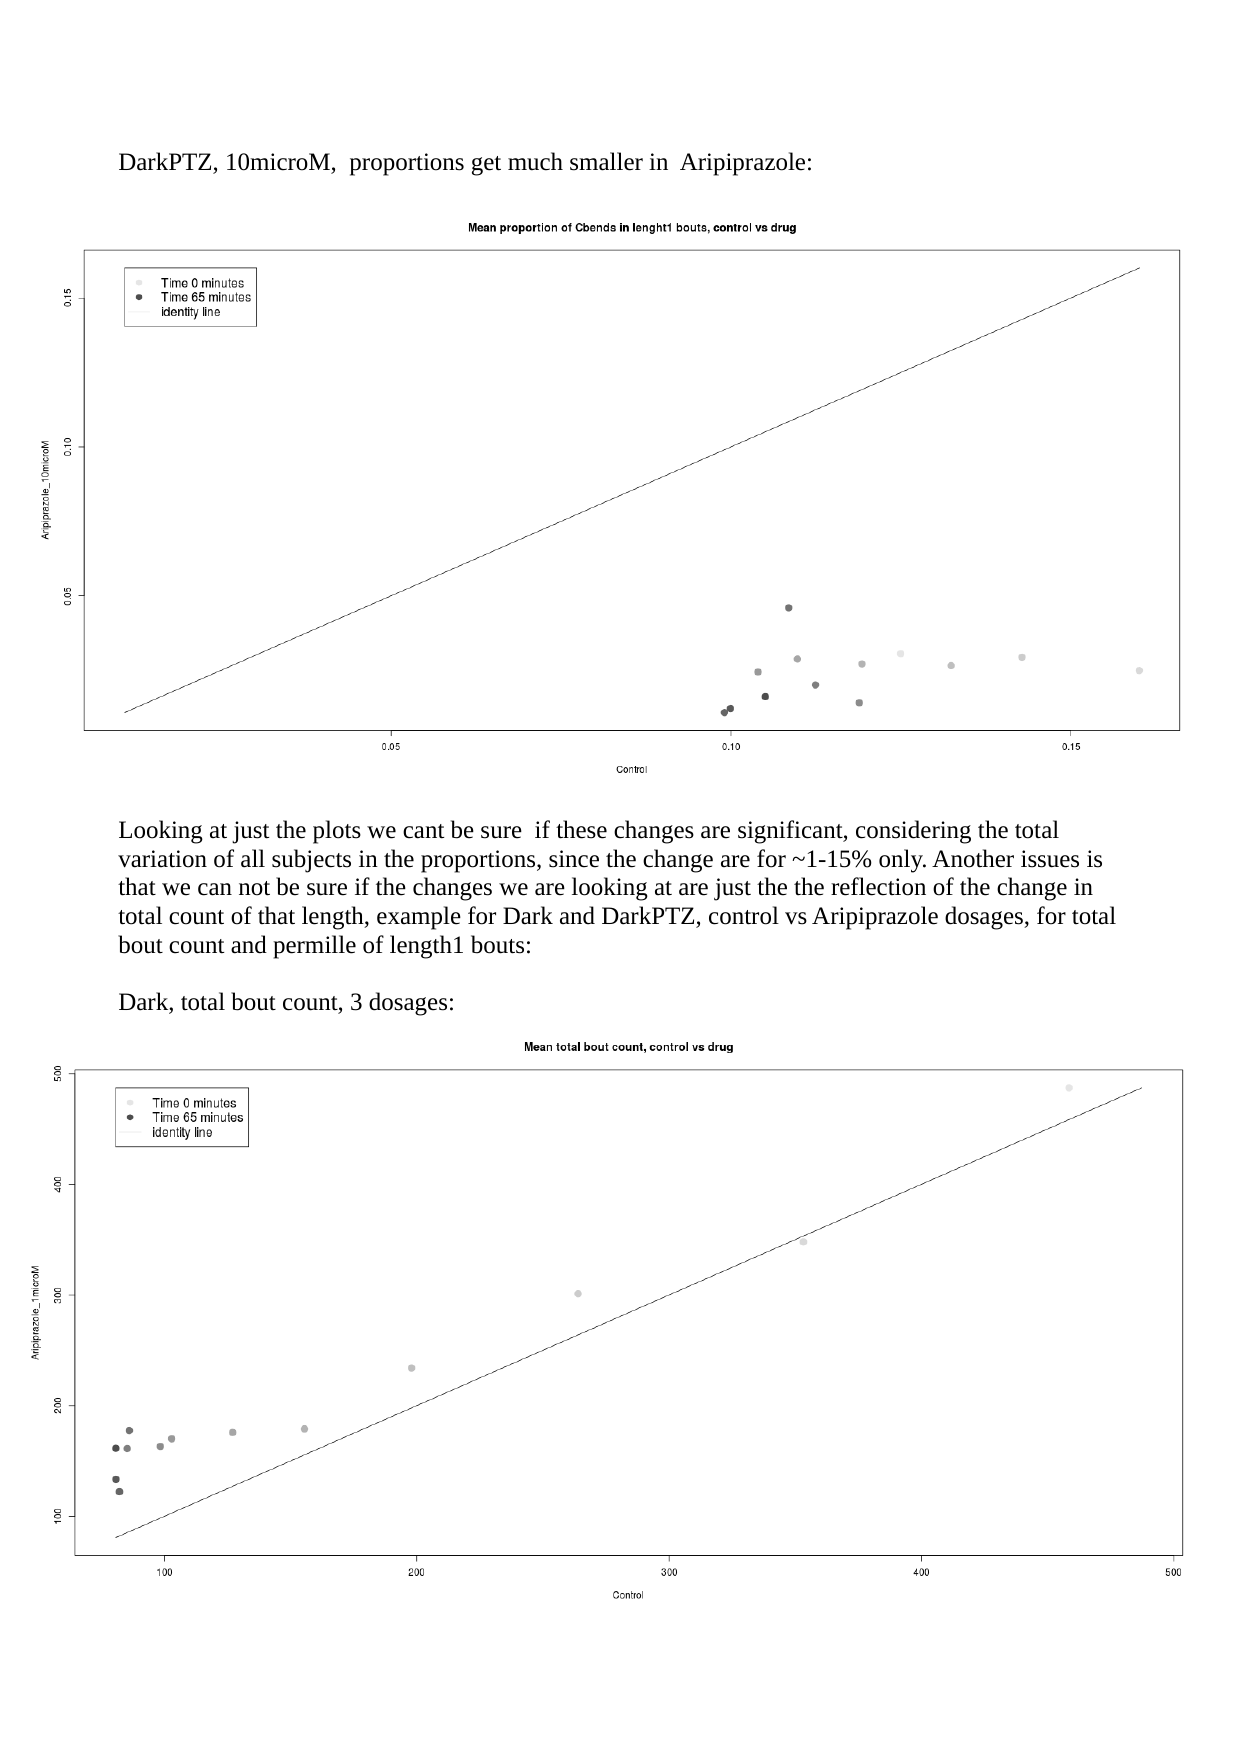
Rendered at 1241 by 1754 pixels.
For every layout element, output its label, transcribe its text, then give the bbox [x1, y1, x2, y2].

picture [38, 204, 1203, 787]
text Dark, total bout count, 3 dosages: [118, 987, 1122, 1016]
text Looking at just the plots we cant be sure if these changes are significant, considering the total variation of all subjects in the proportions, since the change are for ~1-15% only. Another issues is that we can not be sure if the changes we are looking at are just the the reflection of the change in total count of that length, example for Dark and DarkPTZ, control vs Aripiprazole dosages, for total bout count and permille of length1 bouts: [118, 815, 1122, 959]
picture [28, 1024, 1206, 1613]
text DarkPTZ, 10microM, proportions get much smaller in Aripiprazole: [118, 147, 1122, 176]
